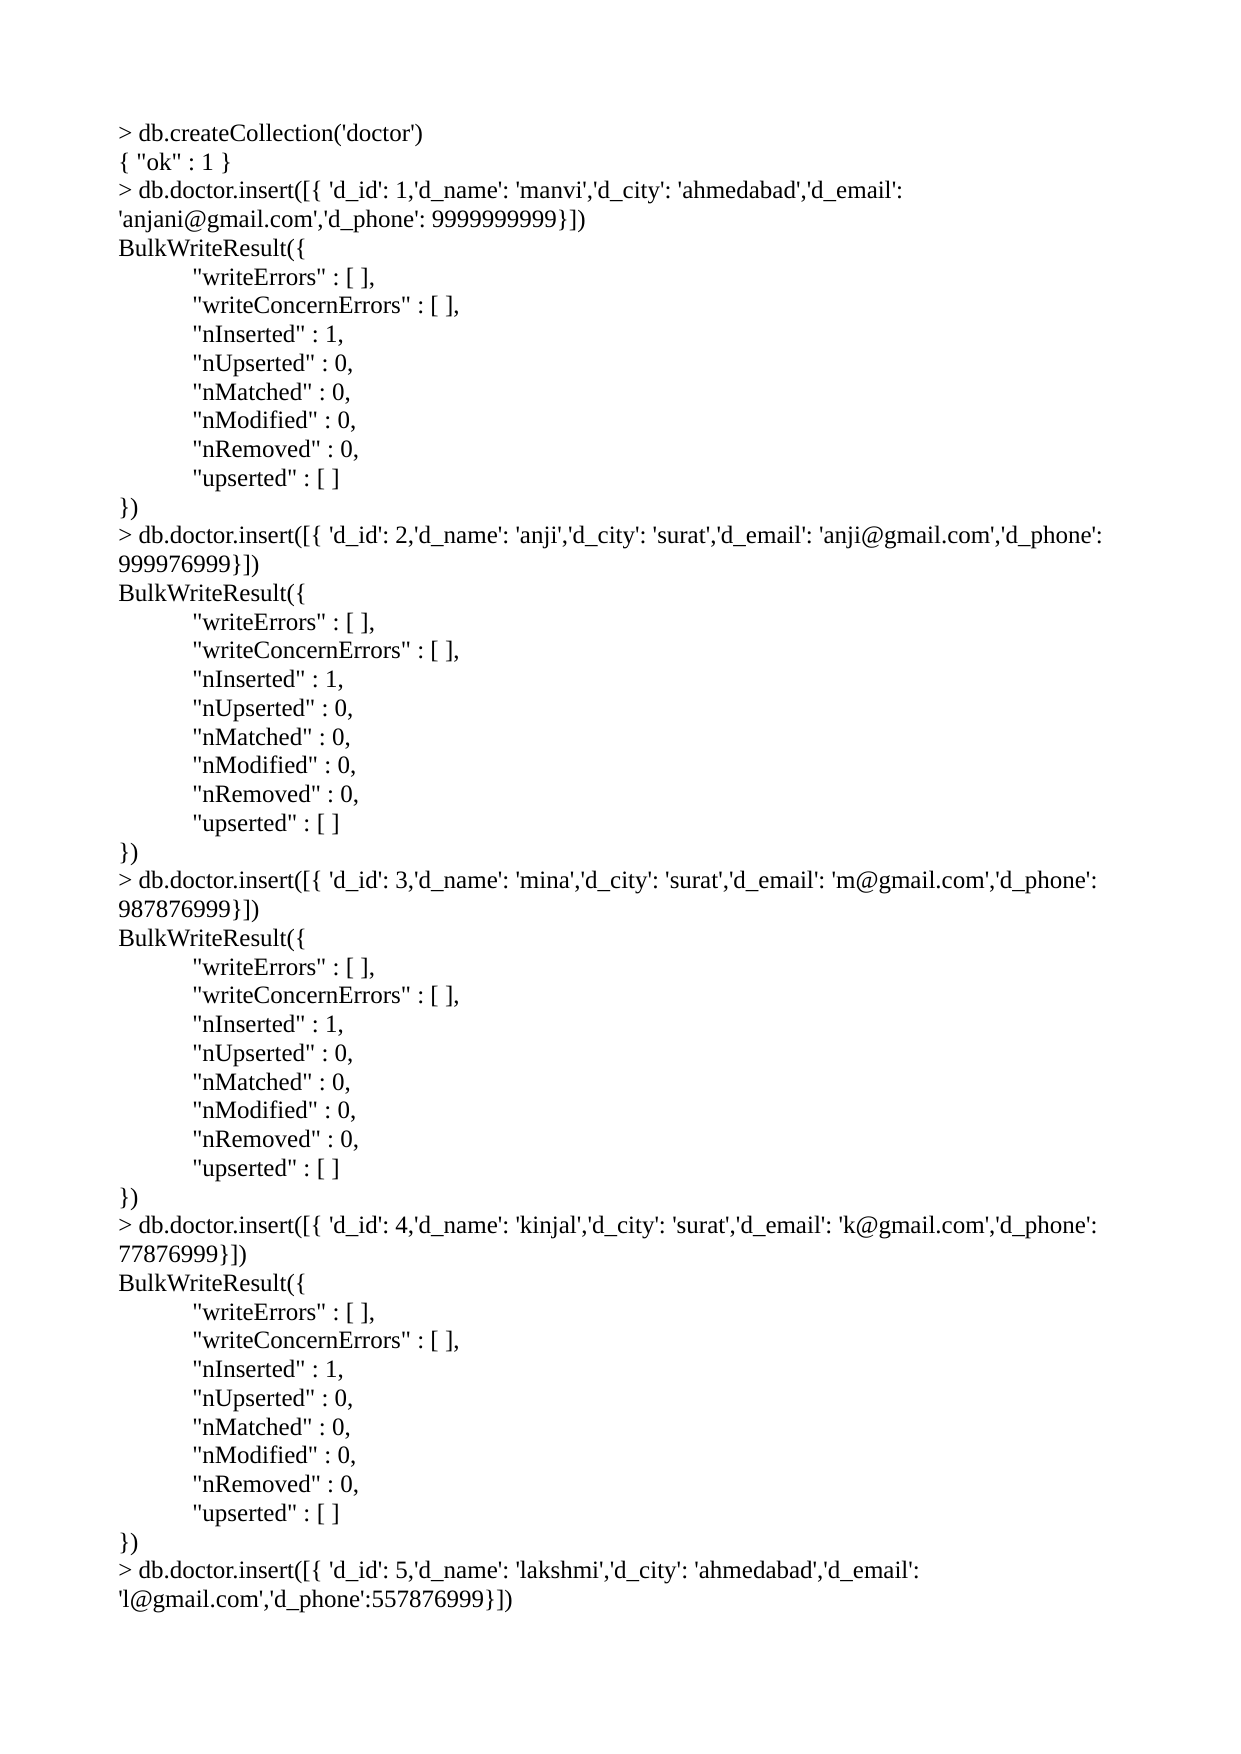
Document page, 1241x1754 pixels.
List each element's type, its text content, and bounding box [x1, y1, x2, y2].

text "nRemoved" : 0, [118, 1469, 1122, 1498]
text "nInserted" : 1, [118, 664, 1122, 693]
text "upserted" : [ ] [118, 808, 1122, 837]
text "nRemoved" : 0, [118, 434, 1122, 463]
text "nMatched" : 0, [118, 722, 1122, 751]
text }) [118, 1182, 1122, 1211]
text "upserted" : [ ] [118, 463, 1122, 492]
text "writeErrors" : [ ], [118, 607, 1122, 636]
text "writeConcernErrors" : [ ], [118, 981, 1122, 1009]
text "nModified" : 0, [118, 1096, 1122, 1124]
text "writeConcernErrors" : [ ], [118, 291, 1122, 319]
text "writeErrors" : [ ], [118, 1297, 1122, 1326]
text "nUpserted" : 0, [118, 348, 1122, 377]
text }) [118, 492, 1122, 521]
text { "ok" : 1 } [118, 147, 1122, 176]
text "nMatched" : 0, [118, 1067, 1122, 1096]
text "upserted" : [ ] [118, 1498, 1122, 1527]
text "writeErrors" : [ ], [118, 262, 1122, 291]
text BulkWriteResult({ [118, 233, 1122, 262]
text "nUpserted" : 0, [118, 1383, 1122, 1412]
text BulkWriteResult({ [118, 1268, 1122, 1297]
text "nModified" : 0, [118, 406, 1122, 434]
text "nRemoved" : 0, [118, 779, 1122, 808]
text "nModified" : 0, [118, 1441, 1122, 1469]
text "nInserted" : 1, [118, 319, 1122, 348]
text "writeConcernErrors" : [ ], [118, 636, 1122, 664]
text BulkWriteResult({ [118, 578, 1122, 607]
text "nMatched" : 0, [118, 1412, 1122, 1441]
text "writeConcernErrors" : [ ], [118, 1326, 1122, 1354]
text "upserted" : [ ] [118, 1153, 1122, 1182]
text > db.doctor.insert([{ 'd_id': 5,'d_name': 'lakshmi','d_city': 'ahmedabad','d_email': 'l@gmail.com','d_phone':557876999}]) [118, 1556, 1122, 1613]
text "nMatched" : 0, [118, 377, 1122, 406]
text "nInserted" : 1, [118, 1354, 1122, 1383]
text "nInserted" : 1, [118, 1009, 1122, 1038]
text "writeErrors" : [ ], [118, 952, 1122, 981]
text }) [118, 1527, 1122, 1556]
text > db.doctor.insert([{ 'd_id': 2,'d_name': 'anji','d_city': 'surat','d_email': 'anji@gmail.com','d_phone': 999976999}]) [118, 521, 1122, 578]
text > db.doctor.insert([{ 'd_id': 3,'d_name': 'mina','d_city': 'surat','d_email': 'm@gmail.com','d_phone': 987876999}]) [118, 866, 1122, 923]
text > db.doctor.insert([{ 'd_id': 4,'d_name': 'kinjal','d_city': 'surat','d_email': 'k@gmail.com','d_phone': 77876999}]) [118, 1211, 1122, 1268]
text "nRemoved" : 0, [118, 1124, 1122, 1153]
text > db.doctor.insert([{ 'd_id': 1,'d_name': 'manvi','d_city': 'ahmedabad','d_email': 'anjani@gmail.com','d_phone': 9999999999}]) [118, 176, 1122, 233]
text > db.createCollection('doctor') [118, 118, 1122, 147]
text }) [118, 837, 1122, 866]
text "nUpserted" : 0, [118, 1038, 1122, 1067]
text "nModified" : 0, [118, 751, 1122, 779]
text BulkWriteResult({ [118, 923, 1122, 952]
text "nUpserted" : 0, [118, 693, 1122, 722]
